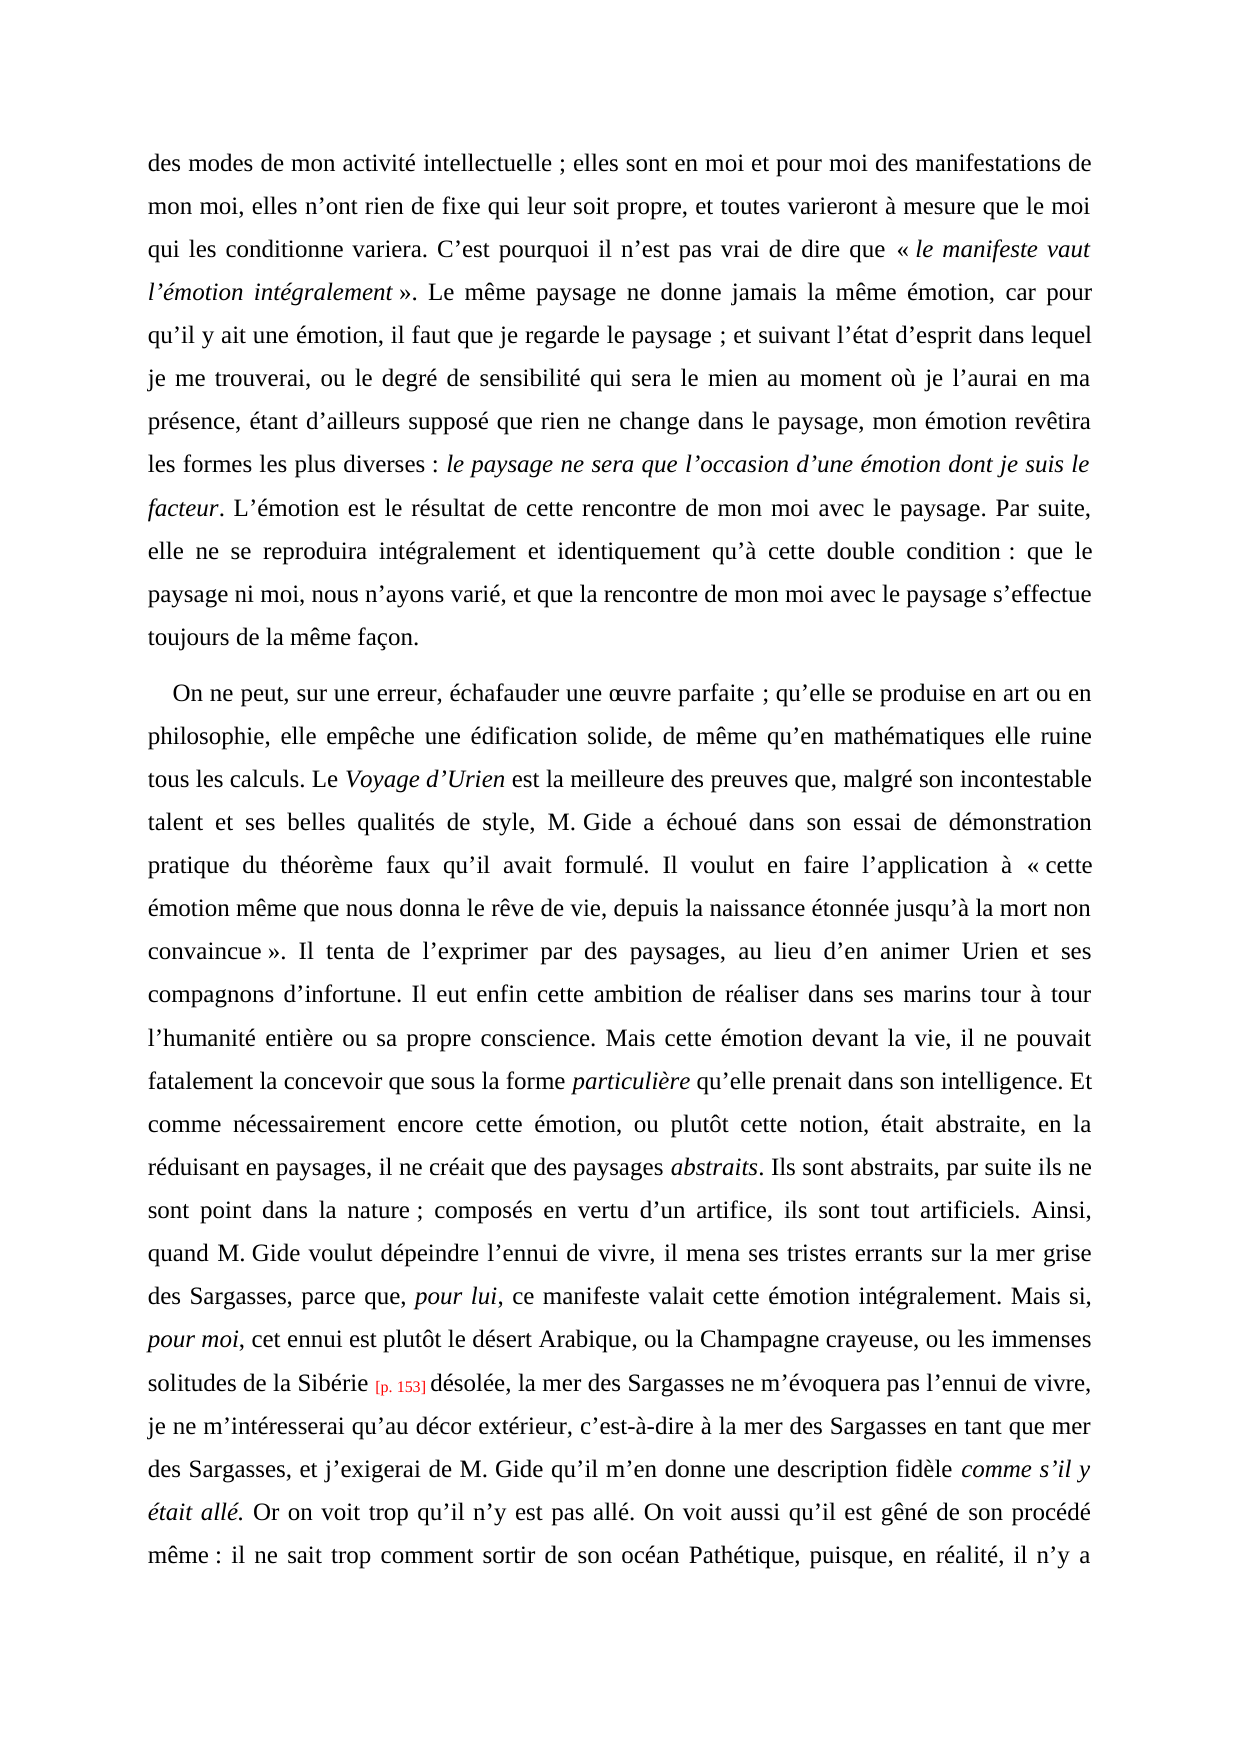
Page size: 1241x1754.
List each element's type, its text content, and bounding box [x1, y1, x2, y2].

text des modes de mon activité intellectuelle ; elles sont en moi et pour moi des manifestations de mon moi, elles n’ont rien de fixe qui leur soit propre, et toutes varieront à mesure que le moi qui les conditionne variera. C’est pourquoi il n’est pas vrai de dire que « le manifeste vaut l’émotion intégralement ». Le même paysage ne donne jamais la même émotion, car pour qu’il y ait une émotion, il faut que je regarde le paysage ; et suivant l’état d’esprit dans lequel je me trouverai, ou le degré de sensibilité qui sera le mien au moment où je l’aurai en ma présence, étant d’ailleurs supposé que rien ne change dans le paysage, mon émotion revêtira les formes les plus diverses : le paysage ne sera que l’occasion d’une émotion dont je suis le facteur. L’émotion est le résultat de cette rencontre de mon moi avec le paysage. Par suite, elle ne se reproduira intégralement et identiquement qu’à cette double condition : que le paysage ni moi, nous n’ayons varié, et que la rencontre de mon moi avec le paysage s’effectue toujours de la même façon. [148, 148, 1093, 651]
text On ne peut, sur une erreur, échafauder une œuvre parfaite ; qu’elle se produise en art ou en philosophie, elle empêche une édification solide, de même qu’en mathématiques elle ruine tous les calculs. Le Voyage d’Urien est la meilleure des preuves que, malgré son incontestable talent et ses belles qualités de style, M. Gide a échoué dans son essai de démonstration pratique du théorème faux qu’il avait formulé. Il voulut en faire l’application à « cette émotion même que nous donna le rêve de vie, depuis la naissance étonnée jusqu’à la mort non convaincue ». Il tenta de l’exprimer par des paysages, au lieu d’en animer Urien et ses compagnons d’infortune. Il eut enfin cette ambition de réaliser dans ses marins tour à tour l’humanité entière ou sa propre conscience. Mais cette émotion devant la vie, il ne pouvait fatalement la concevoir que sous la forme particulière qu’elle prenait dans son intelligence. Et comme nécessairement encore cette émotion, ou plutôt cette notion, était abstraite, en la réduisant en paysages, il ne créait que des paysages abstraits. Ils sont abstraits, par suite ils ne sont point dans la nature ; composés en vertu d’un artifice, ils sont tout artificiels. Ainsi, quand M. Gide voulut dépeindre l’ennui de vivre, il mena ses tristes errants sur la mer grise des Sargasses, parce que, pour lui, ce manifeste valait cette émotion intégralement. Mais si, pour moi, cet ennui est plutôt le désert Arabique, ou la Champagne crayeuse, ou les immenses solitudes de la Sibérie [p. 153] désolée, la mer des Sargasses ne m’évoquera pas l’ennui de vivre, je ne m’intéresserai qu’au décor extérieur, c’est-à-dire à la mer des Sargasses en tant que mer des Sargasses, et j’exigerai de M. Gide qu’il m’en donne une description fidèle comme s’il y était allé. Or on voit trop qu’il n’y est pas allé. On voit aussi qu’il est gêné de son procédé même : il ne sait trop comment sortir de son océan Pathétique, puisque, en réalité, il n’y a [148, 678, 1093, 1569]
